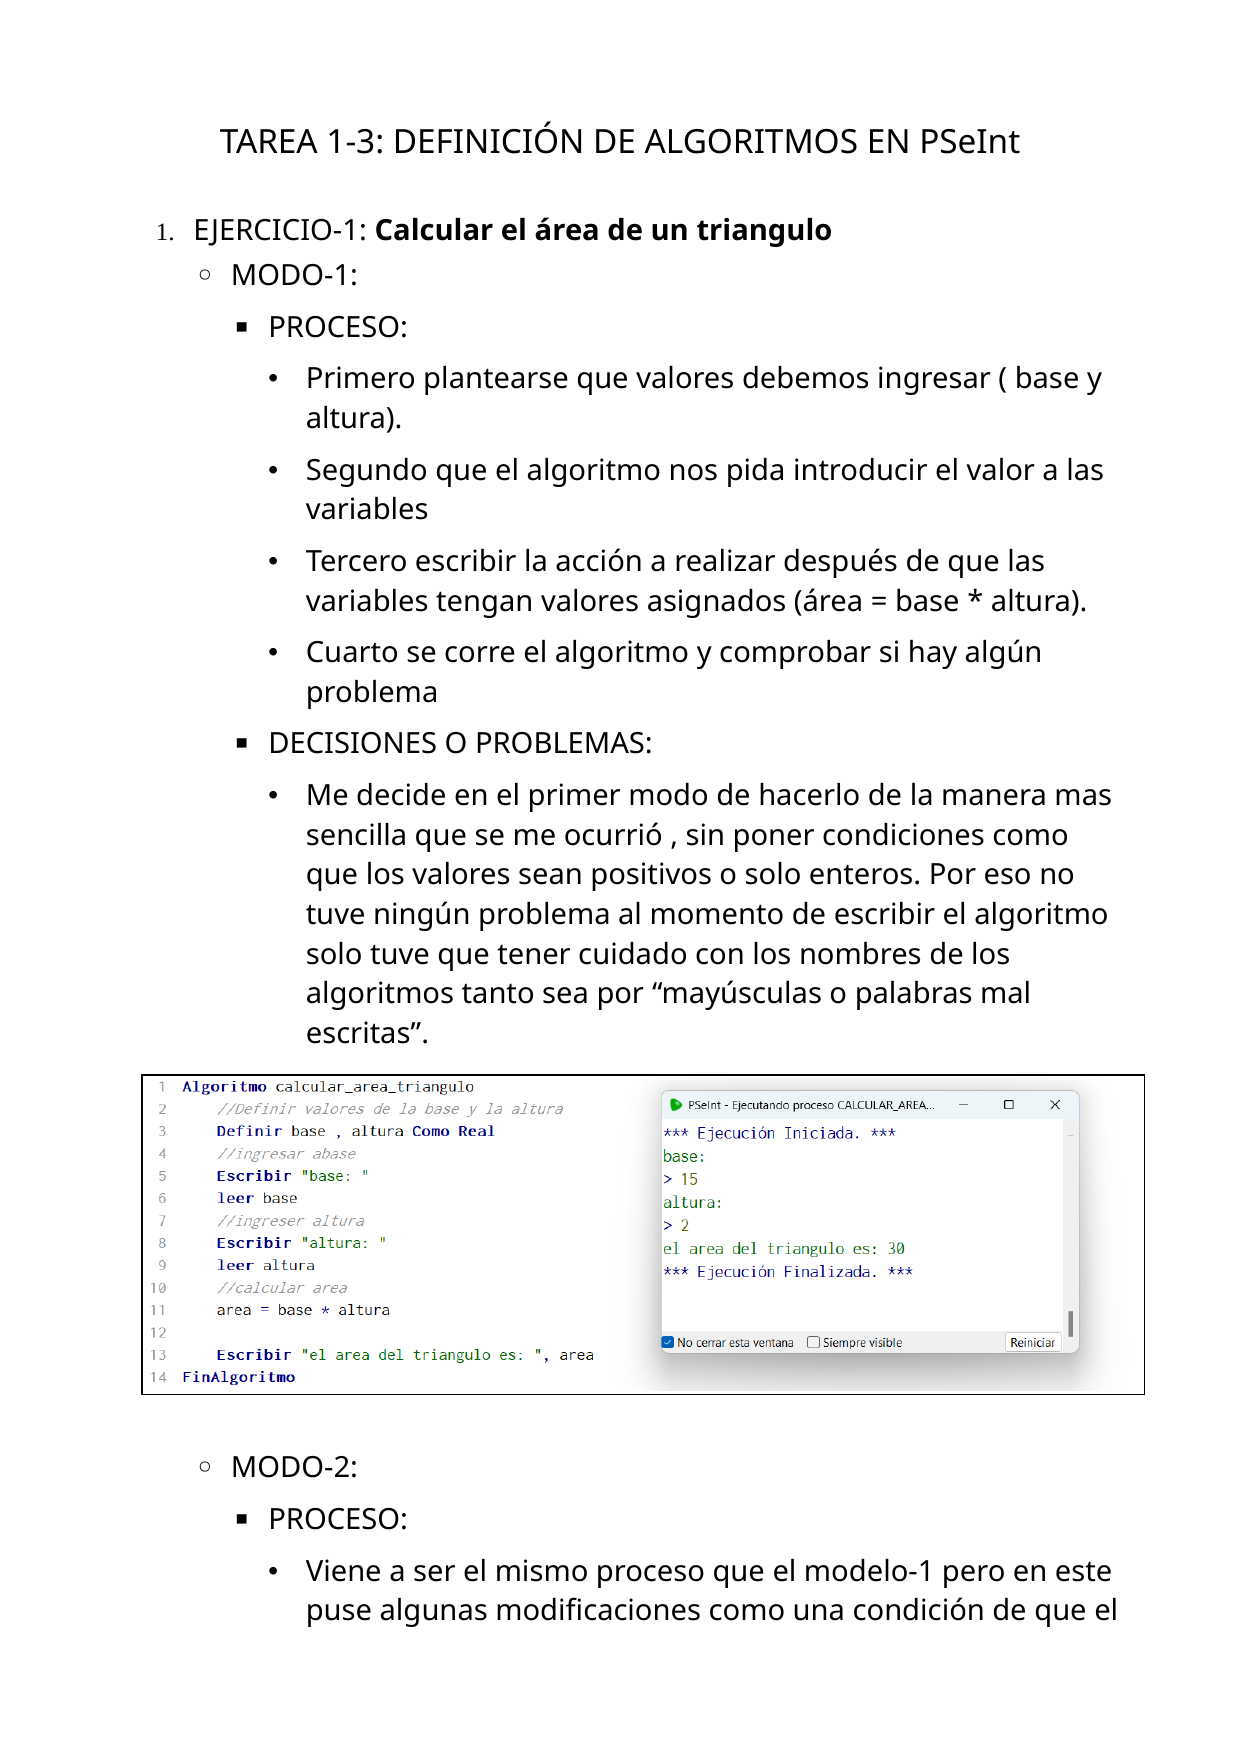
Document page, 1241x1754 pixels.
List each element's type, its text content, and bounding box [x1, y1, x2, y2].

text TAREA 1-3: DEFINICIÓN DE ALGORITMOS EN PSeInt [118, 118, 1122, 163]
list Me decide en el primer modo de hacerlo de la manera mas sencilla que se me ocurrió , sin poner condiciones como que los valores sean positivos o solo enteros. Por eso no tuve ningún problema al momento de escribir el algoritmo solo tuve que tener cuidado con los nombres de los algoritmos tanto sea por “mayúsculas o palabras mal escritas”. [268, 774, 1122, 1052]
list Viene a ser el mismo proceso que el modelo-1 pero en este puse algunas modificaciones como una condición de que el [268, 1550, 1122, 1629]
list Tercero escribir la acción a realizar después de que las variables tengan valores asignados (área = base * altura). [268, 540, 1122, 619]
list Cuarto se corre el algoritmo y comprobar si hay algún problema [268, 631, 1122, 711]
picture [145, 1078, 1141, 1391]
list Segundo que el algoritmo nos pida introducir el valor a las variables [268, 449, 1122, 528]
list DECISIONES O PROBLEMAS: [231, 723, 1122, 762]
list EJERCICIO-1: Calcular el área de un triangulo [156, 209, 1122, 249]
list PROCESO: [231, 1498, 1122, 1538]
list PROCESO: [231, 306, 1122, 346]
list MODO-1: [193, 254, 1122, 294]
list Primero plantearse que valores debemos ingresar ( base y altura). [268, 358, 1122, 437]
list MODO-2: [193, 1447, 1122, 1486]
